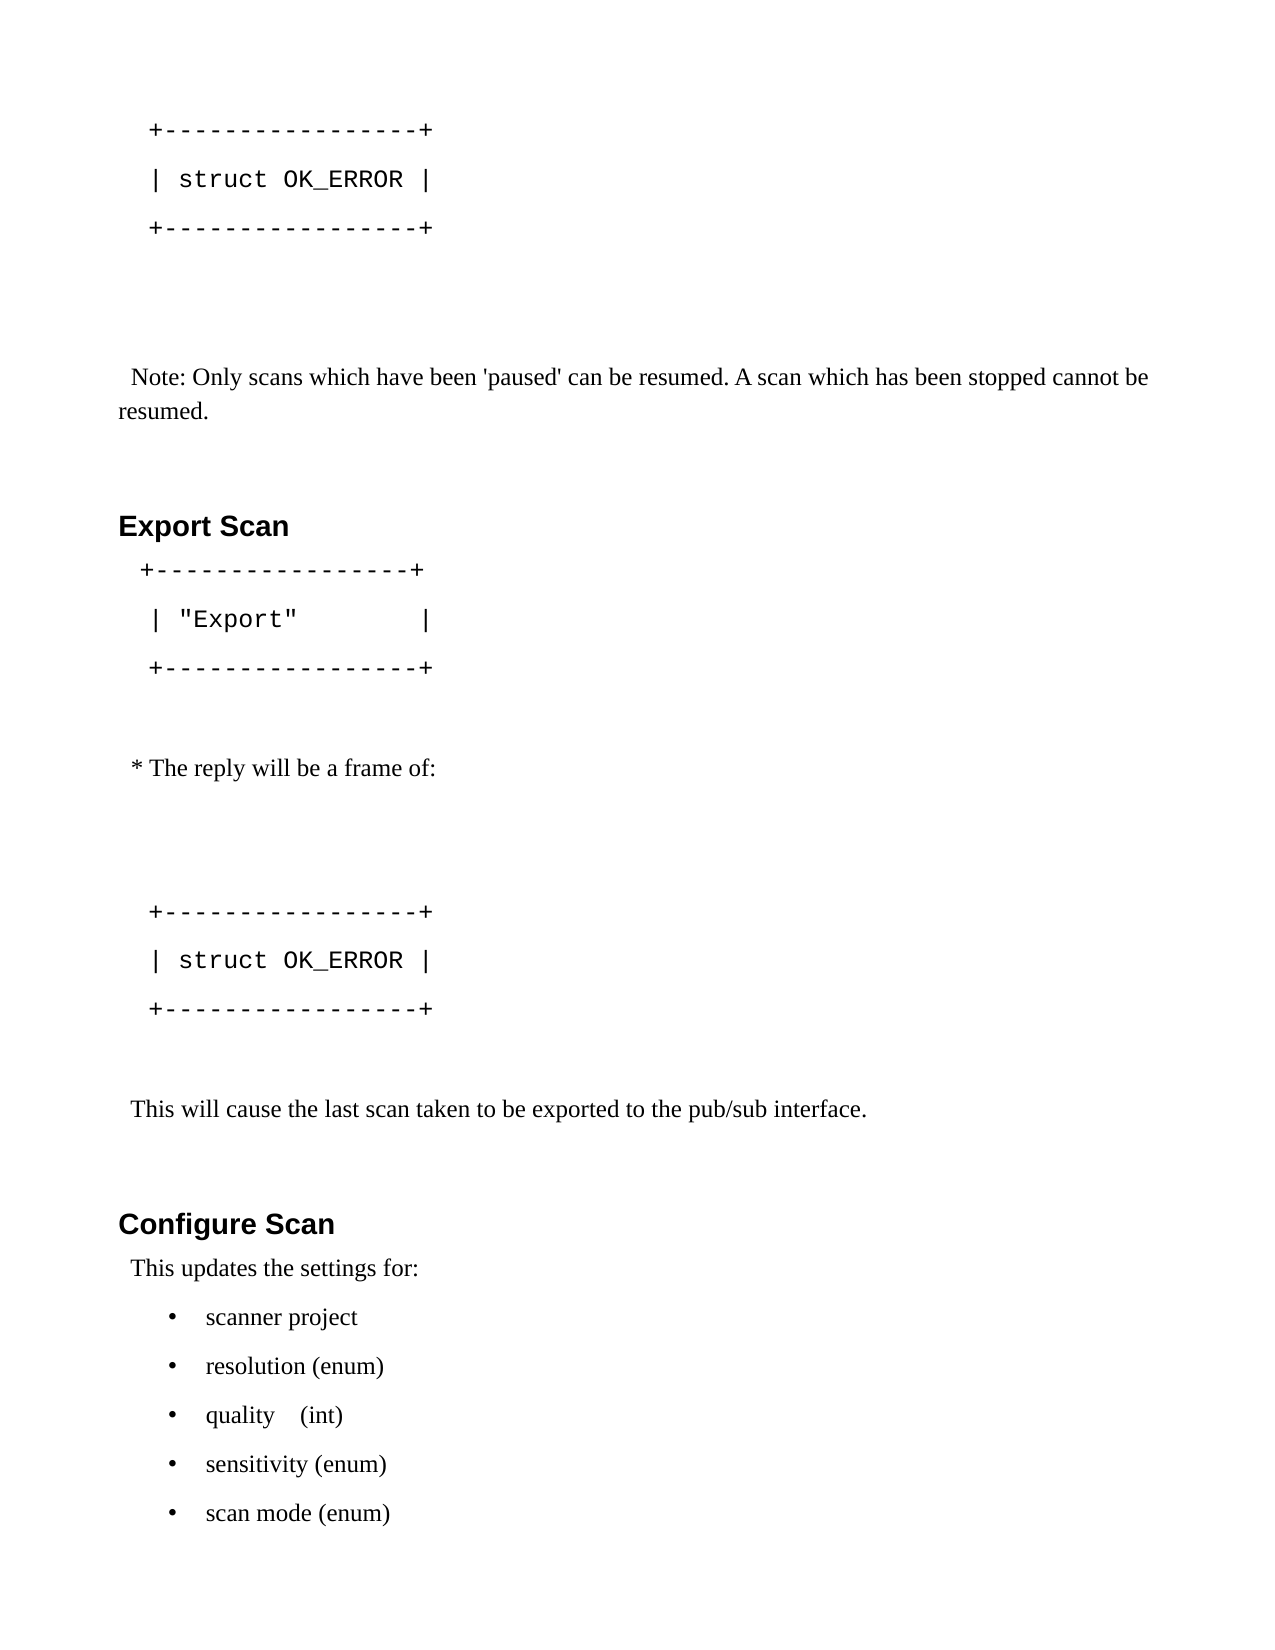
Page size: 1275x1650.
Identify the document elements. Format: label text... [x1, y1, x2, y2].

text * The reply will be a frame of: [118, 753, 1157, 782]
text Note: Only scans which have been 'paused' can be resumed. A scan which has been stopped cannot be resumed. [118, 362, 1157, 425]
list resolution (enum) [168, 1351, 1157, 1380]
text +-----------------+ [118, 996, 1157, 1024]
text | struct OK_ERROR | [118, 167, 1157, 195]
text | struct OK_ERROR | [118, 948, 1157, 976]
text +-----------------+ [118, 899, 1157, 927]
text +-----------------+ [118, 118, 1157, 146]
text +-----------------+ [118, 215, 1157, 243]
list scanner project [168, 1302, 1157, 1331]
text +-----------------+ [118, 655, 1157, 684]
text This updates the settings for: [118, 1253, 1157, 1282]
subtitle Export Scan [118, 509, 1157, 543]
text This will cause the last scan taken to be exported to the pub/sub interface. [118, 1094, 1157, 1123]
list quality (int) [168, 1400, 1157, 1429]
text | "Export" | [118, 607, 1157, 635]
subtitle Configure Scan [118, 1207, 1157, 1240]
text +-----------------+ [118, 555, 1157, 586]
list scan mode (enum) [168, 1498, 1157, 1527]
list sensitivity (enum) [168, 1449, 1157, 1478]
